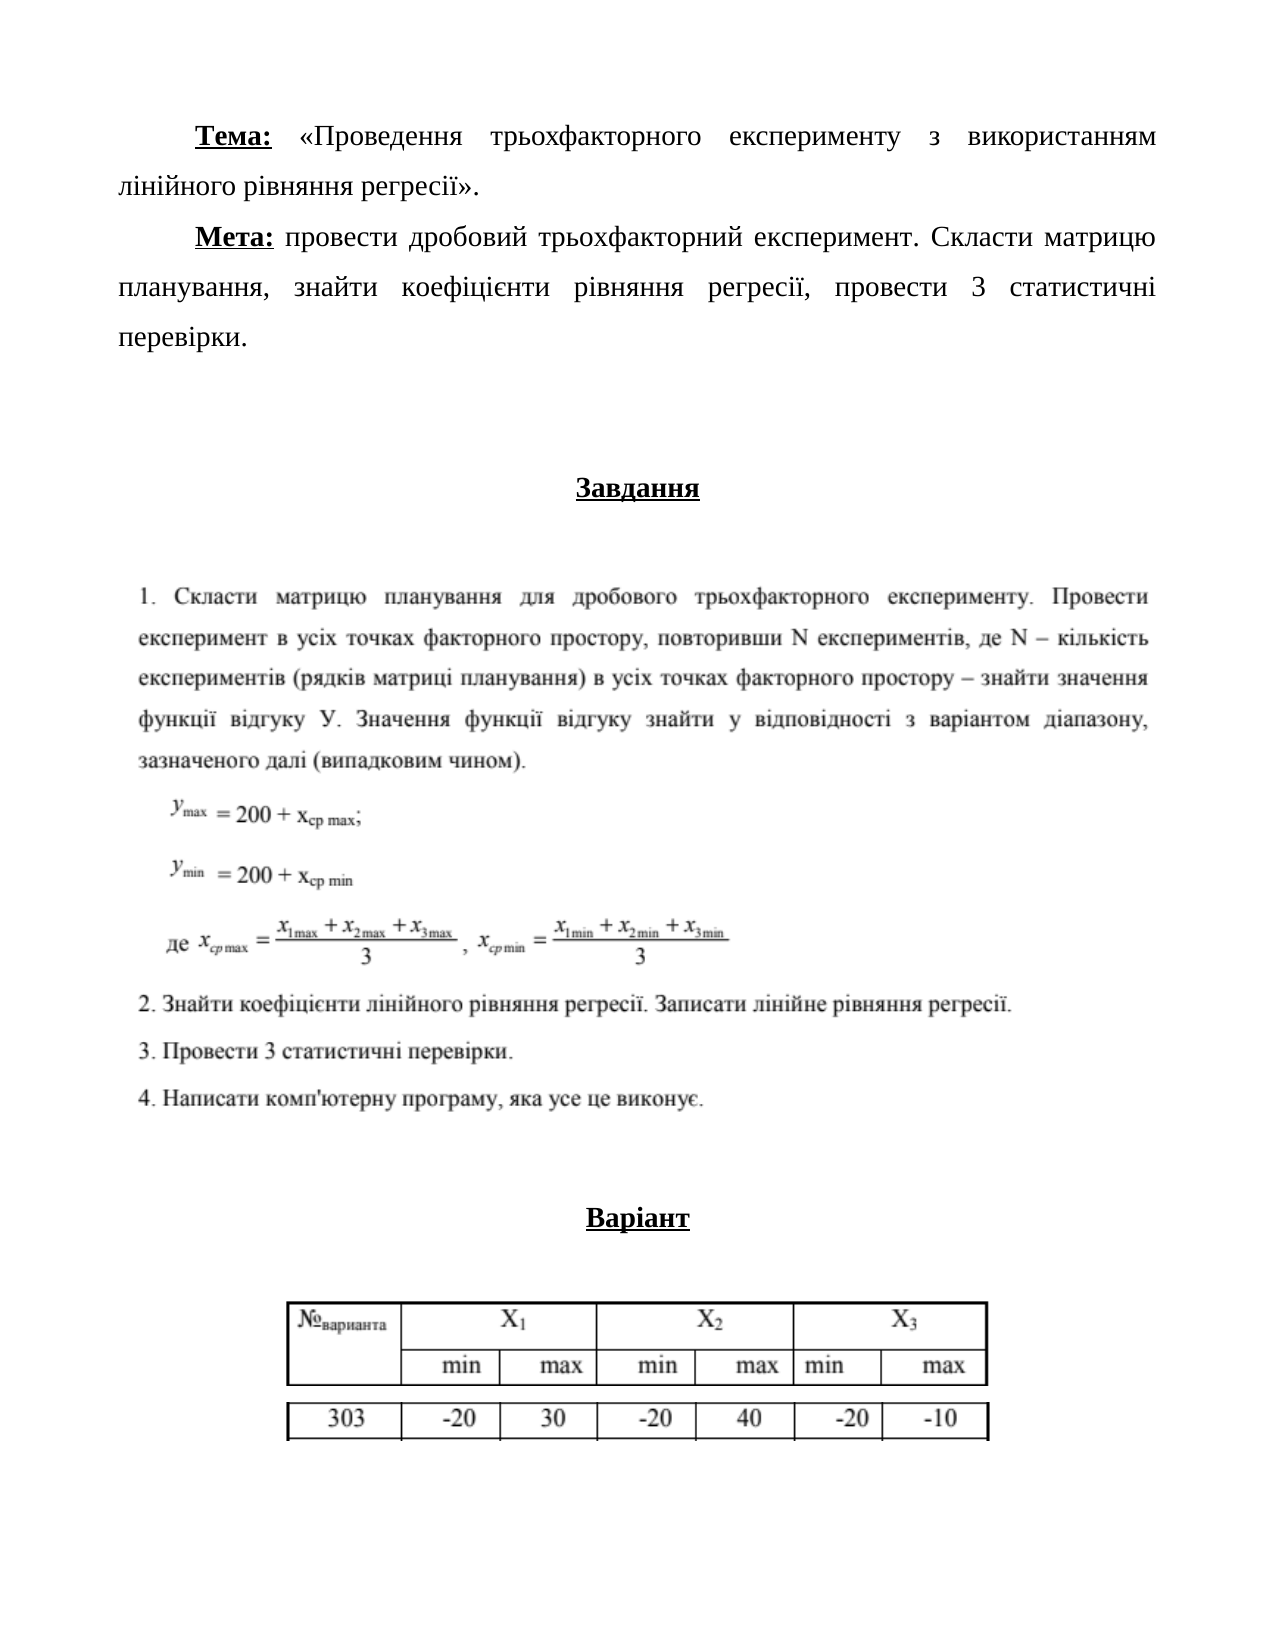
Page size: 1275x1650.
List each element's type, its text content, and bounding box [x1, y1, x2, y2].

text Завдання [118, 470, 1157, 504]
text Варіант [118, 1200, 1157, 1234]
picture [282, 1402, 993, 1441]
picture [285, 1300, 990, 1386]
text Мета: провести дробовий трьохфакторний експеримент. Скласти матрицю планування, знайти коефіцієнти рівняння регресії, провести 3 статистичні перевірки. [118, 219, 1157, 353]
picture [118, 571, 1169, 1134]
text Тема: «Проведення трьохфакторного експерименту з використанням лінійного рівняння регресії». [118, 118, 1157, 202]
